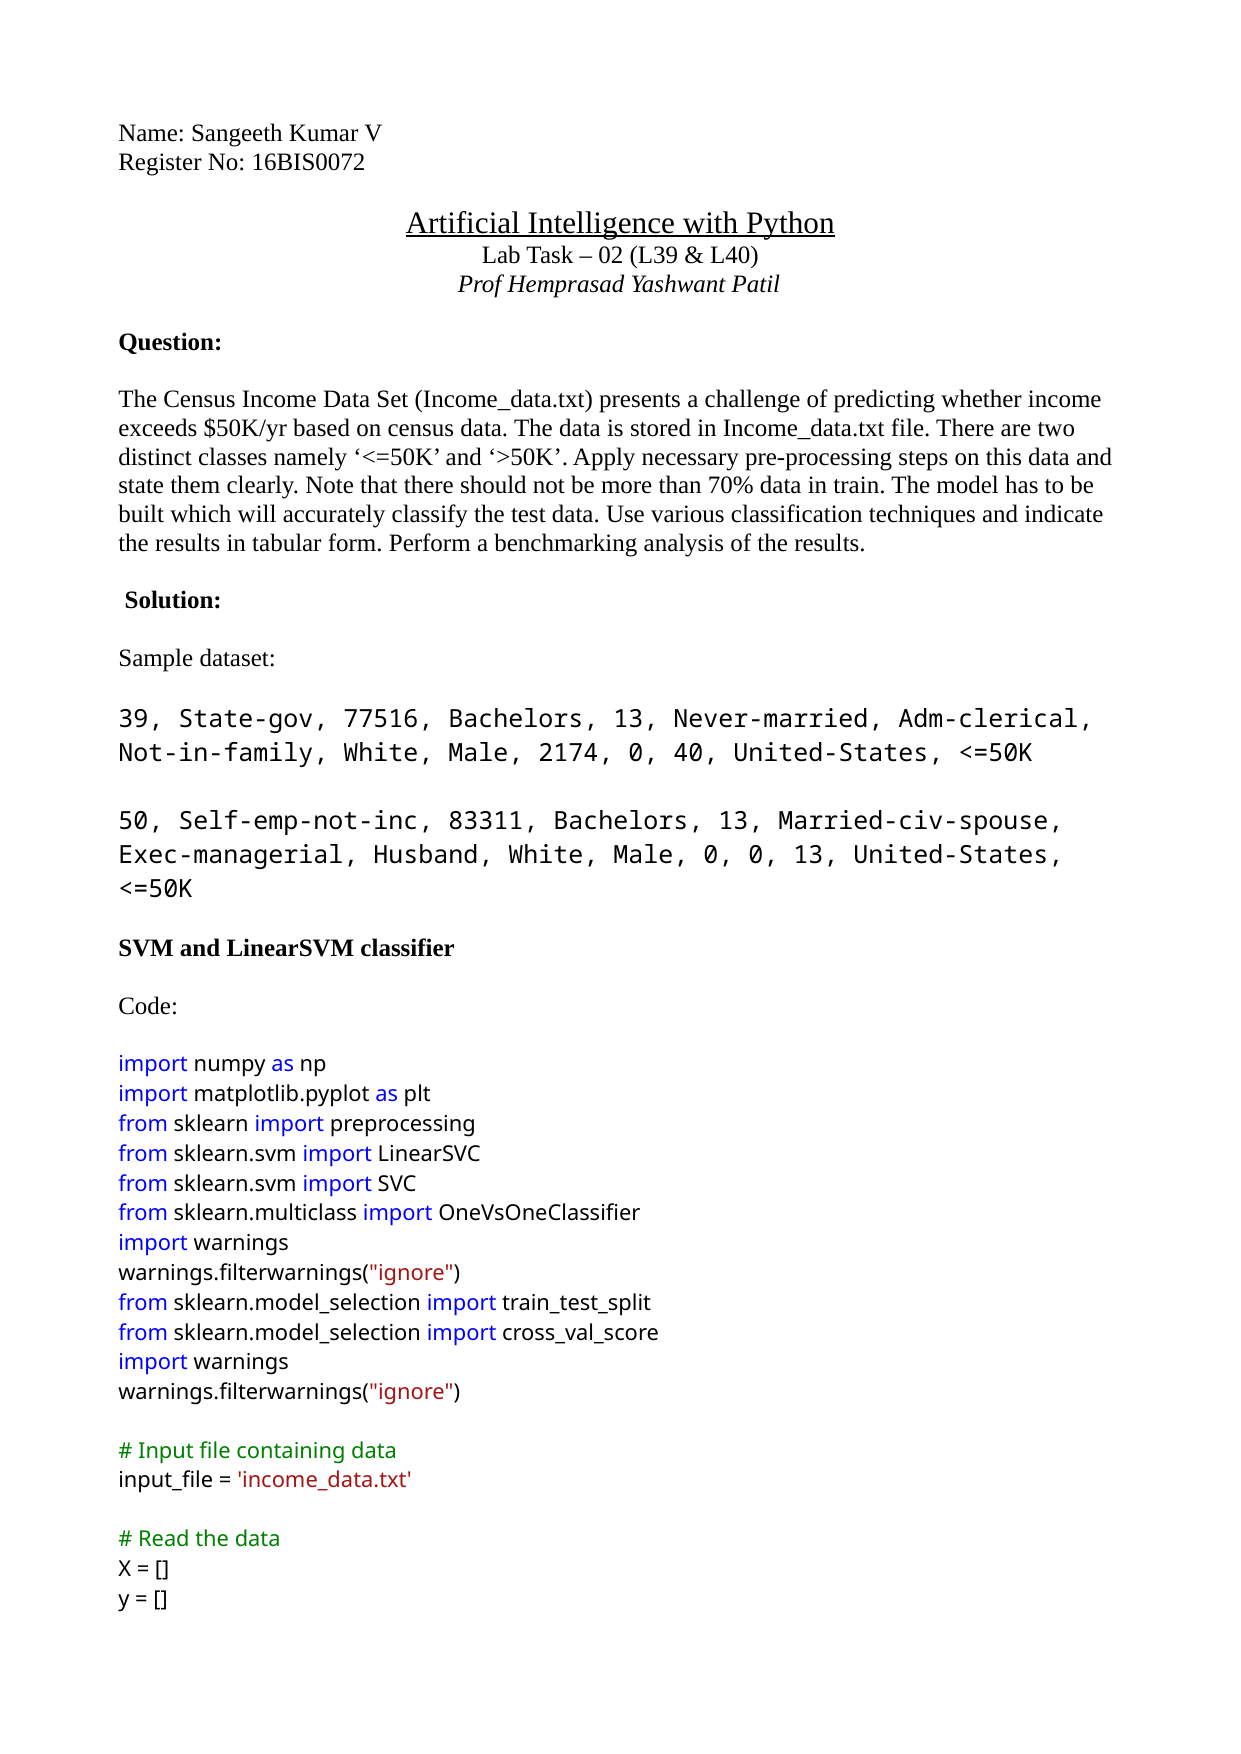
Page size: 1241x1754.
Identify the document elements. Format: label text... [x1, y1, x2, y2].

text X = [] [118, 1553, 1122, 1583]
text 39, State-gov, 77516, Bachelors, 13, Never-married, Adm-clerical, Not-in-family, White, Male, 2174, 0, 40, United-States, <=50K [118, 700, 1122, 768]
text import numpy as np [118, 1048, 1122, 1078]
text from sklearn.multiclass import OneVsOneClassifier [118, 1197, 1122, 1227]
text Solution: [118, 585, 1122, 614]
text 50, Self-emp-not-inc, 83311, Bachelors, 13, Married-civ-spouse, Exec-managerial, Husband, White, Male, 0, 0, 13, United-States, <=50K [118, 802, 1122, 905]
text from sklearn.model_selection import train_test_split [118, 1287, 1122, 1317]
text # Input file containing data [118, 1435, 1122, 1464]
text Sample dataset: [118, 643, 1122, 672]
text from sklearn.svm import LinearSVC [118, 1138, 1122, 1168]
text warnings.filterwarnings("ignore") [118, 1257, 1122, 1287]
text y = [] [118, 1583, 1122, 1612]
text import matplotlib.pyplot as plt [118, 1078, 1122, 1108]
text Register No: 16BIS0072 [118, 147, 1122, 176]
text Name: Sangeeth Kumar V [118, 118, 1122, 147]
text from sklearn.model_selection import cross_val_score [118, 1317, 1122, 1346]
text # Read the data [118, 1523, 1122, 1553]
text Question: [118, 327, 1122, 355]
text Prof Hemprasad Yashwant Patil [118, 269, 1122, 298]
text The Census Income Data Set (Income_data.txt) presents a challenge of predicting whether income exceeds $50K/yr based on census data. The data is stored in Income_data.txt file. There are two distinct classes namely ‘<=50K’ and ‘>50K’. Apply necessary pre-processing steps on this data and state them clearly. Note that there should not be more than 70% data in train. The model has to be built which will accurately classify the test data. Use various classification techniques and indicate the results in tabular form. Perform a benchmarking analysis of the results. [118, 384, 1122, 557]
text Code: [118, 991, 1122, 1020]
text Artificial Intelligence with Python [118, 204, 1122, 240]
text from sklearn.svm import SVC [118, 1168, 1122, 1197]
text import warnings [118, 1346, 1122, 1376]
text SVM and LinearSVM classifier [118, 933, 1122, 962]
text Lab Task – 02 (L39 & L40) [118, 240, 1122, 269]
text import warnings [118, 1227, 1122, 1257]
text input_file = 'income_data.txt' [118, 1464, 1122, 1494]
text from sklearn import preprocessing [118, 1108, 1122, 1138]
text warnings.filterwarnings("ignore") [118, 1376, 1122, 1406]
